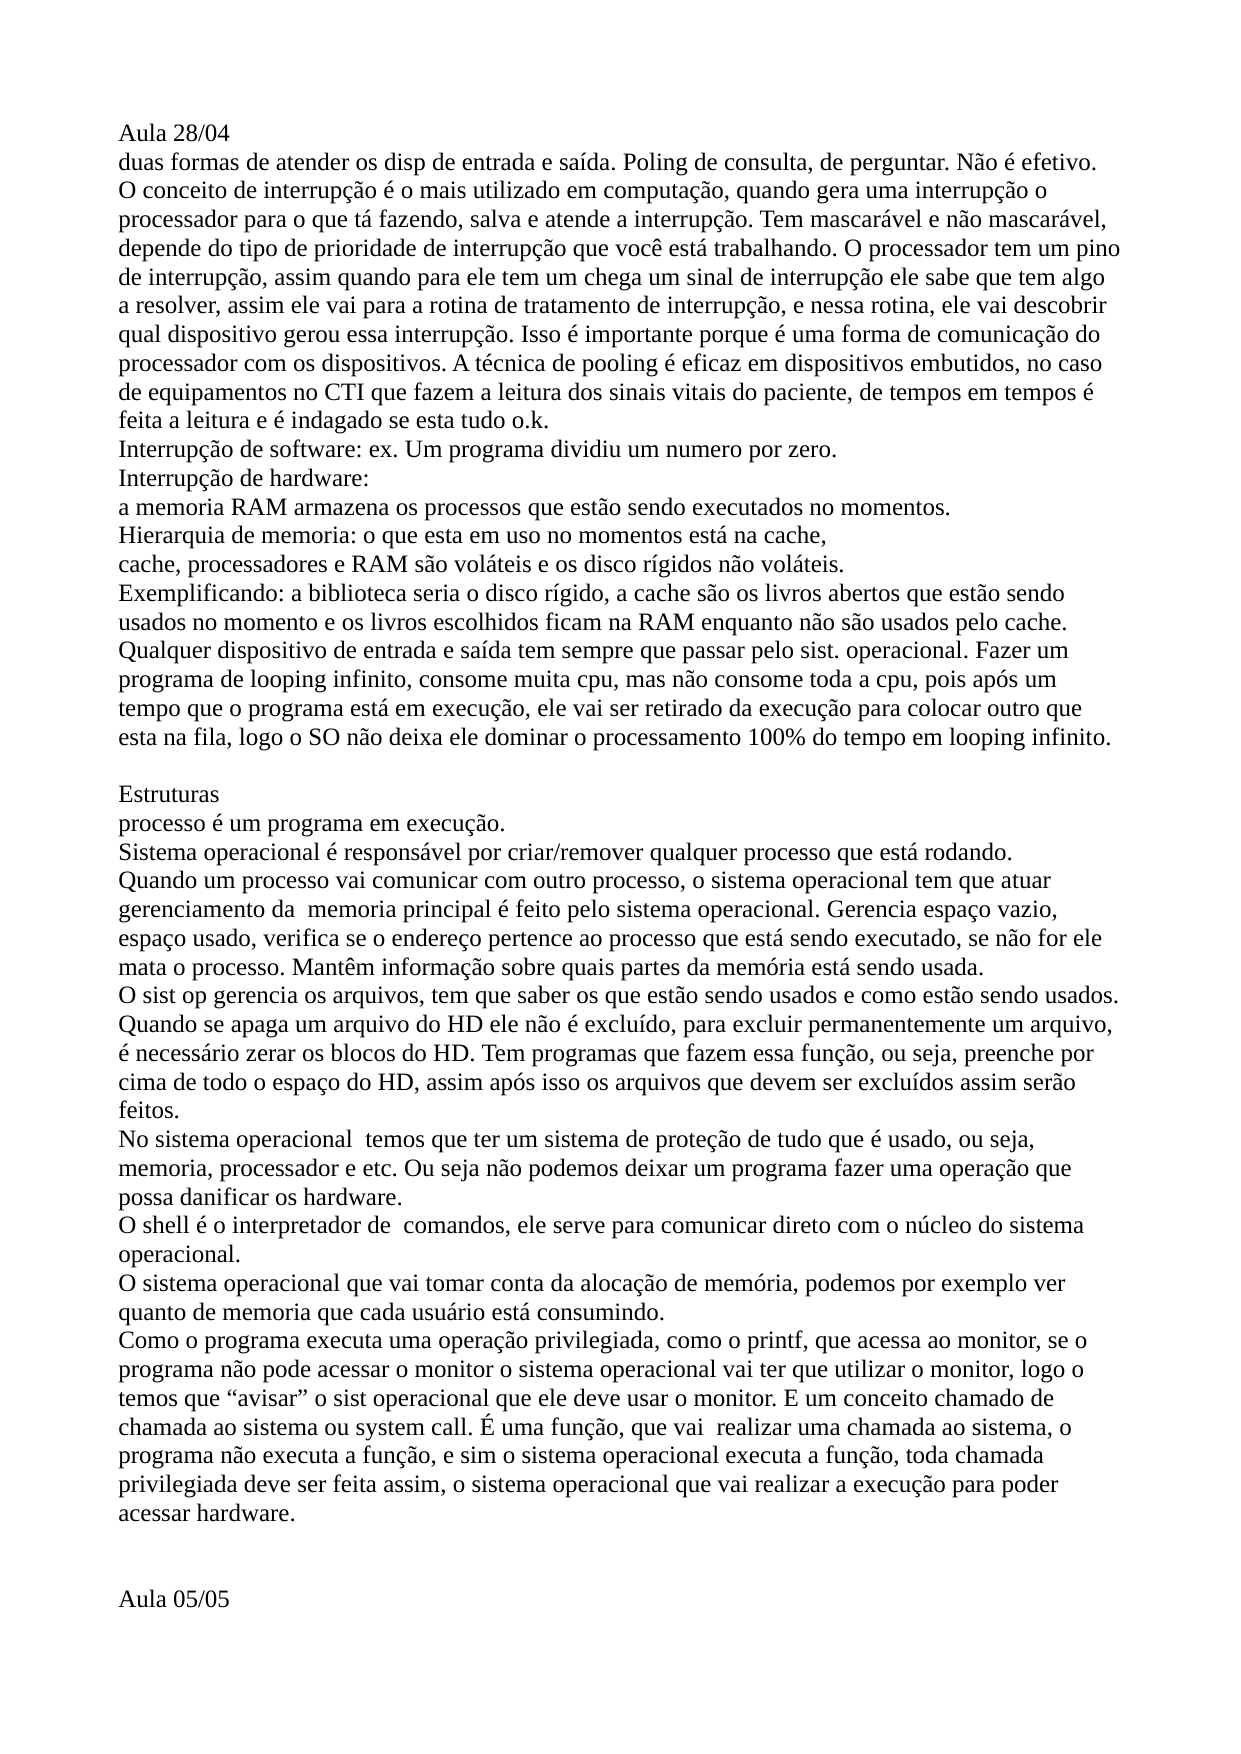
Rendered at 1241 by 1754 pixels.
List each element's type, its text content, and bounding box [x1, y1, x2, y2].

text Hierarquia de memoria: o que esta em uso no momentos está na cache, [118, 521, 1122, 549]
text duas formas de atender os disp de entrada e saída. Poling de consulta, de perguntar. Não é efetivo. [118, 147, 1122, 176]
text O sist op gerencia os arquivos, tem que saber os que estão sendo usados e como estão sendo usados. [118, 981, 1122, 1009]
text Aula 05/05 [118, 1584, 1122, 1613]
text processo é um programa em execução. [118, 808, 1122, 837]
text Estruturas [118, 779, 1122, 808]
text a memoria RAM armazena os processos que estão sendo executados no momentos. [118, 492, 1122, 521]
text Exemplificando: a biblioteca seria o disco rígido, a cache são os livros abertos que estão sendo usados no momento e os livros escolhidos ficam na RAM enquanto não são usados pelo cache. [118, 578, 1122, 636]
text Interrupção de hardware: [118, 463, 1122, 492]
text Qualquer dispositivo de entrada e saída tem sempre que passar pelo sist. operacional. Fazer um programa de looping infinito, consome muita cpu, mas não consome toda a cpu, pois após um tempo que o programa está em execução, ele vai ser retirado da execução para colocar outro que esta na fila, logo o SO não deixa ele dominar o processamento 100% do tempo em looping infinito. [118, 636, 1122, 751]
text No sistema operacional temos que ter um sistema de proteção de tudo que é usado, ou seja, memoria, processador e etc. Ou seja não podemos deixar um programa fazer uma operação que possa danificar os hardware. [118, 1124, 1122, 1211]
text Aula 28/04 [118, 118, 1122, 147]
text cache, processadores e RAM são voláteis e os disco rígidos não voláteis. [118, 549, 1122, 578]
text gerenciamento da memoria principal é feito pelo sistema operacional. Gerencia espaço vazio, espaço usado, verifica se o endereço pertence ao processo que está sendo executado, se não for ele mata o processo. Mantêm informação sobre quais partes da memória está sendo usada. [118, 894, 1122, 981]
text Interrupção de software: ex. Um programa dividiu um numero por zero. [118, 434, 1122, 463]
text O shell é o interpretador de comandos, ele serve para comunicar direto com o núcleo do sistema operacional. [118, 1211, 1122, 1268]
text Como o programa executa uma operação privilegiada, como o printf, que acessa ao monitor, se o programa não pode acessar o monitor o sistema operacional vai ter que utilizar o monitor, logo o temos que “avisar” o sist operacional que ele deve usar o monitor. E um conceito chamado de chamada ao sistema ou system call. É uma função, que vai realizar uma chamada ao sistema, o programa não executa a função, e sim o sistema operacional executa a função, toda chamada privilegiada deve ser feita assim, o sistema operacional que vai realizar a execução para poder acessar hardware. [118, 1326, 1122, 1527]
text Sistema operacional é responsável por criar/remover qualquer processo que está rodando. [118, 837, 1122, 866]
text O sistema operacional que vai tomar conta da alocação de memória, podemos por exemplo ver quanto de memoria que cada usuário está consumindo. [118, 1268, 1122, 1326]
text O conceito de interrupção é o mais utilizado em computação, quando gera uma interrupção o processador para o que tá fazendo, salva e atende a interrupção. Tem mascarável e não mascarável, depende do tipo de prioridade de interrupção que você está trabalhando. O processador tem um pino de interrupção, assim quando para ele tem um chega um sinal de interrupção ele sabe que tem algo a resolver, assim ele vai para a rotina de tratamento de interrupção, e nessa rotina, ele vai descobrir qual dispositivo gerou essa interrupção. Isso é importante porque é uma forma de comunicação do processador com os dispositivos. A técnica de pooling é eficaz em dispositivos embutidos, no caso de equipamentos no CTI que fazem a leitura dos sinais vitais do paciente, de tempos em tempos é feita a leitura e é indagado se esta tudo o.k. [118, 176, 1122, 434]
text Quando se apaga um arquivo do HD ele não é excluído, para excluir permanentemente um arquivo, é necessário zerar os blocos do HD. Tem programas que fazem essa função, ou seja, preenche por cima de todo o espaço do HD, assim após isso os arquivos que devem ser excluídos assim serão feitos. [118, 1009, 1122, 1124]
text Quando um processo vai comunicar com outro processo, o sistema operacional tem que atuar [118, 866, 1122, 894]
